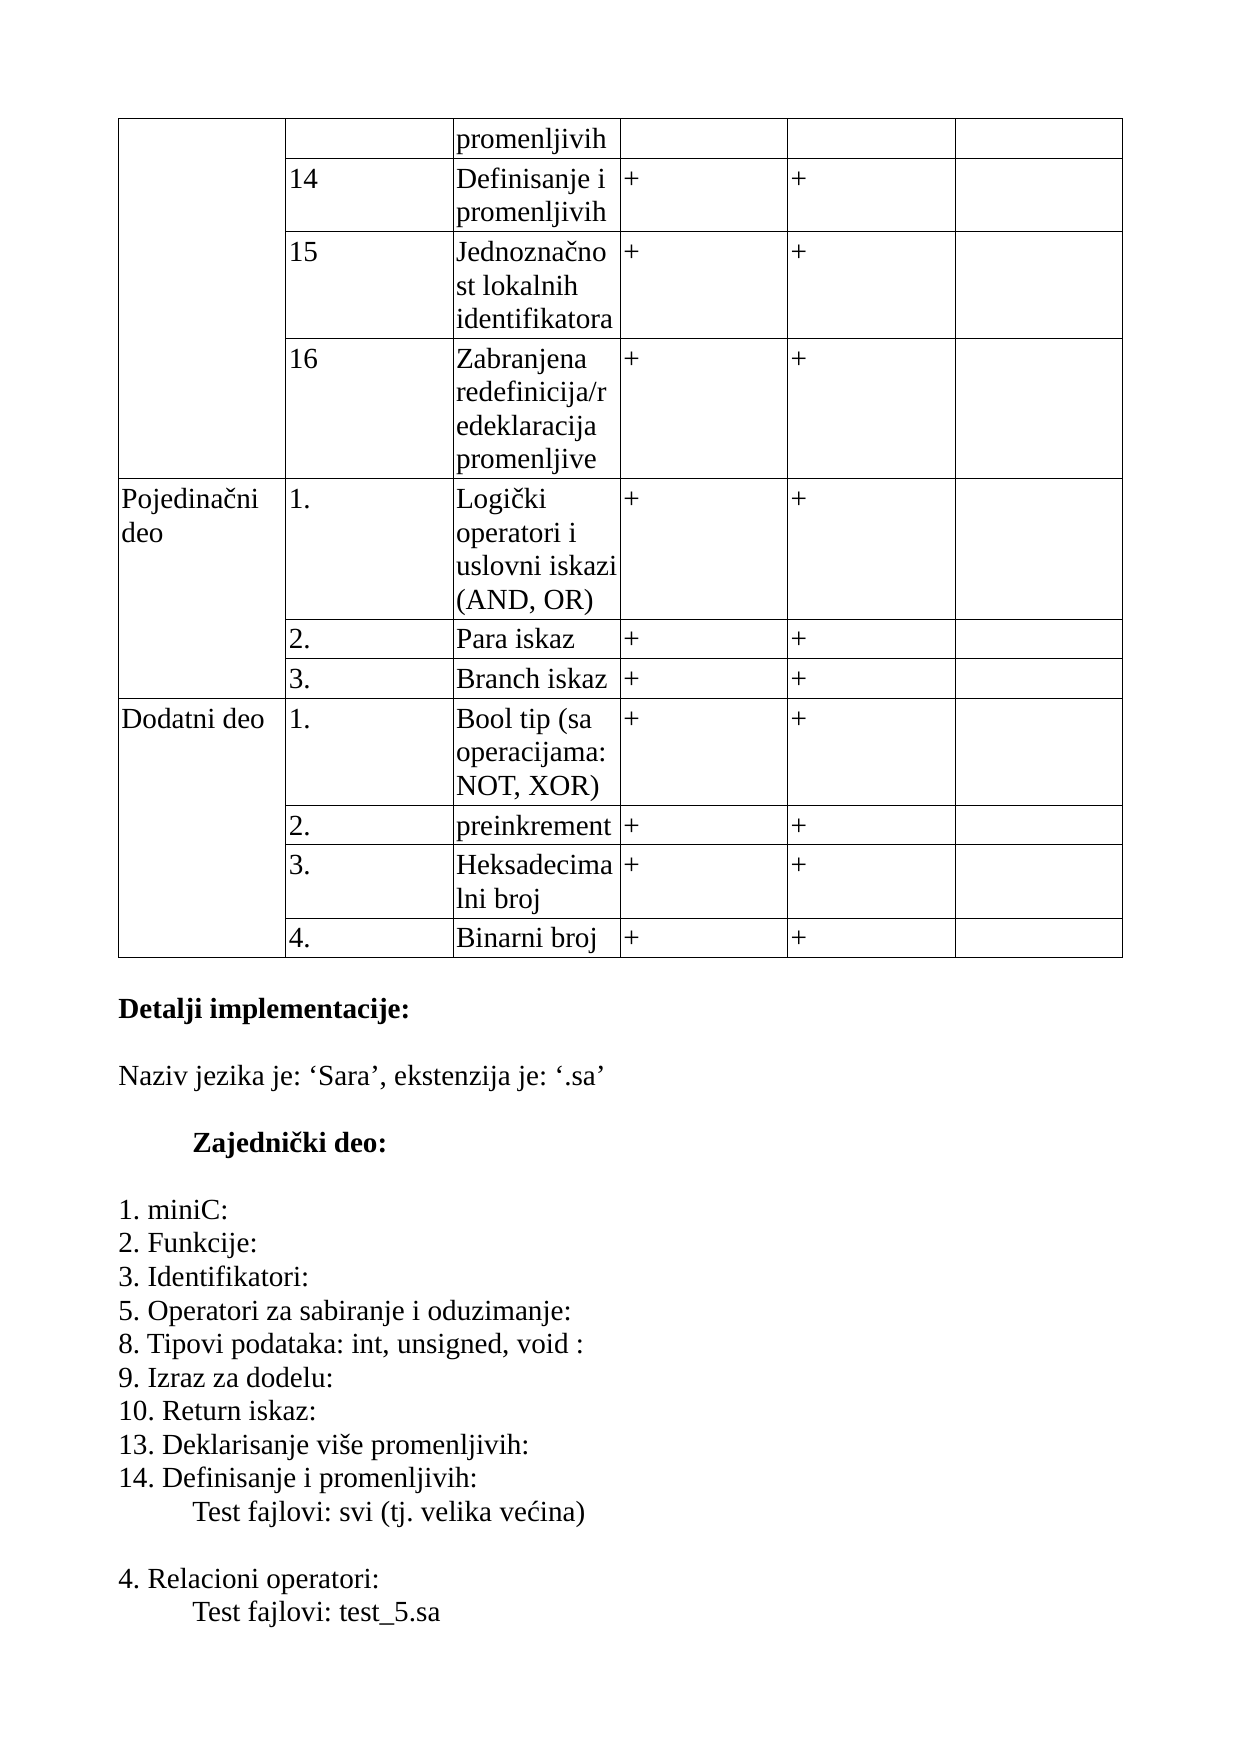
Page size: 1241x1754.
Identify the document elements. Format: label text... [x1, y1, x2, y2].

table_cell [119, 119, 285, 478]
table_cell [956, 339, 1122, 478]
table_cell Bool tip (sa operacijama: NOT, XOR) [454, 699, 620, 804]
table_cell Jednoznačnost lokalnih identifikatora [454, 232, 620, 338]
table_cell 1. [286, 699, 453, 804]
table_cell + [788, 699, 955, 804]
text 8. Tipovi podataka: int, unsigned, void : [118, 1326, 1122, 1360]
table_cell [956, 699, 1122, 804]
table_cell promenljivih [454, 119, 620, 158]
table_cell [788, 119, 955, 158]
table_cell Binarni broj [454, 919, 620, 957]
table_cell [956, 479, 1122, 618]
table_cell Pojedinačni deo [119, 479, 285, 698]
text Zajednički deo: [118, 1125, 1122, 1158]
table_cell + [621, 699, 787, 804]
table_cell [956, 919, 1122, 957]
table_cell Definisanje i promenljivih [454, 159, 620, 231]
table_cell + [621, 159, 787, 231]
table_cell + [788, 339, 955, 478]
table_cell 4. [286, 919, 453, 957]
text 1. miniC: [118, 1192, 1122, 1226]
table_cell 14 [286, 159, 453, 231]
table_cell [956, 232, 1122, 338]
table_cell + [621, 232, 787, 338]
table_cell + [788, 659, 955, 698]
table_cell + [788, 845, 955, 917]
table_cell 16 [286, 339, 453, 478]
table_cell + [788, 620, 955, 658]
table_cell 2. [286, 620, 453, 658]
table_cell + [788, 159, 955, 231]
table_cell + [621, 479, 787, 618]
table_cell + [788, 806, 955, 844]
table_cell 1. [286, 479, 453, 618]
table_cell + [621, 845, 787, 917]
text 9. Izraz za dodelu: [118, 1360, 1122, 1393]
table_cell 3. [286, 659, 453, 698]
table_cell + [621, 339, 787, 478]
table_cell [956, 845, 1122, 917]
text Test fajlovi: test_5.sa [118, 1594, 1122, 1628]
table_cell + [788, 919, 955, 957]
table_cell + [788, 232, 955, 338]
text Naziv jezika je: ‘Sara’, ekstenzija je: ‘.sa’ [118, 1058, 1122, 1091]
table_cell Para iskaz [454, 620, 620, 658]
text Test fajlovi: svi (tj. velika većina) [118, 1494, 1122, 1527]
table_cell Branch iskaz [454, 659, 620, 698]
text 10. Return iskaz: [118, 1393, 1122, 1427]
table_cell Zabranjena redefinicija/redeklaracija promenljive [454, 339, 620, 478]
table_cell [956, 620, 1122, 658]
table_cell 2. [286, 806, 453, 844]
text 2. Funkcije: [118, 1226, 1122, 1259]
table_cell + [621, 806, 787, 844]
text 4. Relacioni operatori: [118, 1561, 1122, 1594]
table_cell 3. [286, 845, 453, 917]
table_cell + [621, 620, 787, 658]
text 13. Deklarisanje više promenljivih: [118, 1427, 1122, 1460]
text 3. Identifikatori: [118, 1259, 1122, 1293]
text 5. Operatori za sabiranje i oduzimanje: [118, 1293, 1122, 1326]
text Detalji implementacije: [118, 991, 1122, 1024]
table_cell Logički operatori i uslovni iskazi (AND, OR) [454, 479, 620, 618]
table_cell [956, 806, 1122, 844]
table_cell [956, 659, 1122, 698]
table_cell preinkrement [454, 806, 620, 844]
table_cell + [621, 919, 787, 957]
table_cell + [621, 659, 787, 698]
text 14. Definisanje i promenljivih: [118, 1460, 1122, 1494]
table_cell [286, 119, 453, 158]
table_cell [956, 119, 1122, 158]
table_cell [621, 119, 787, 158]
table_cell + [788, 479, 955, 618]
table_cell [956, 159, 1122, 231]
table_cell Heksadecimalni broj [454, 845, 620, 917]
table_cell 15 [286, 232, 453, 338]
table_cell Dodatni deo [119, 699, 285, 957]
